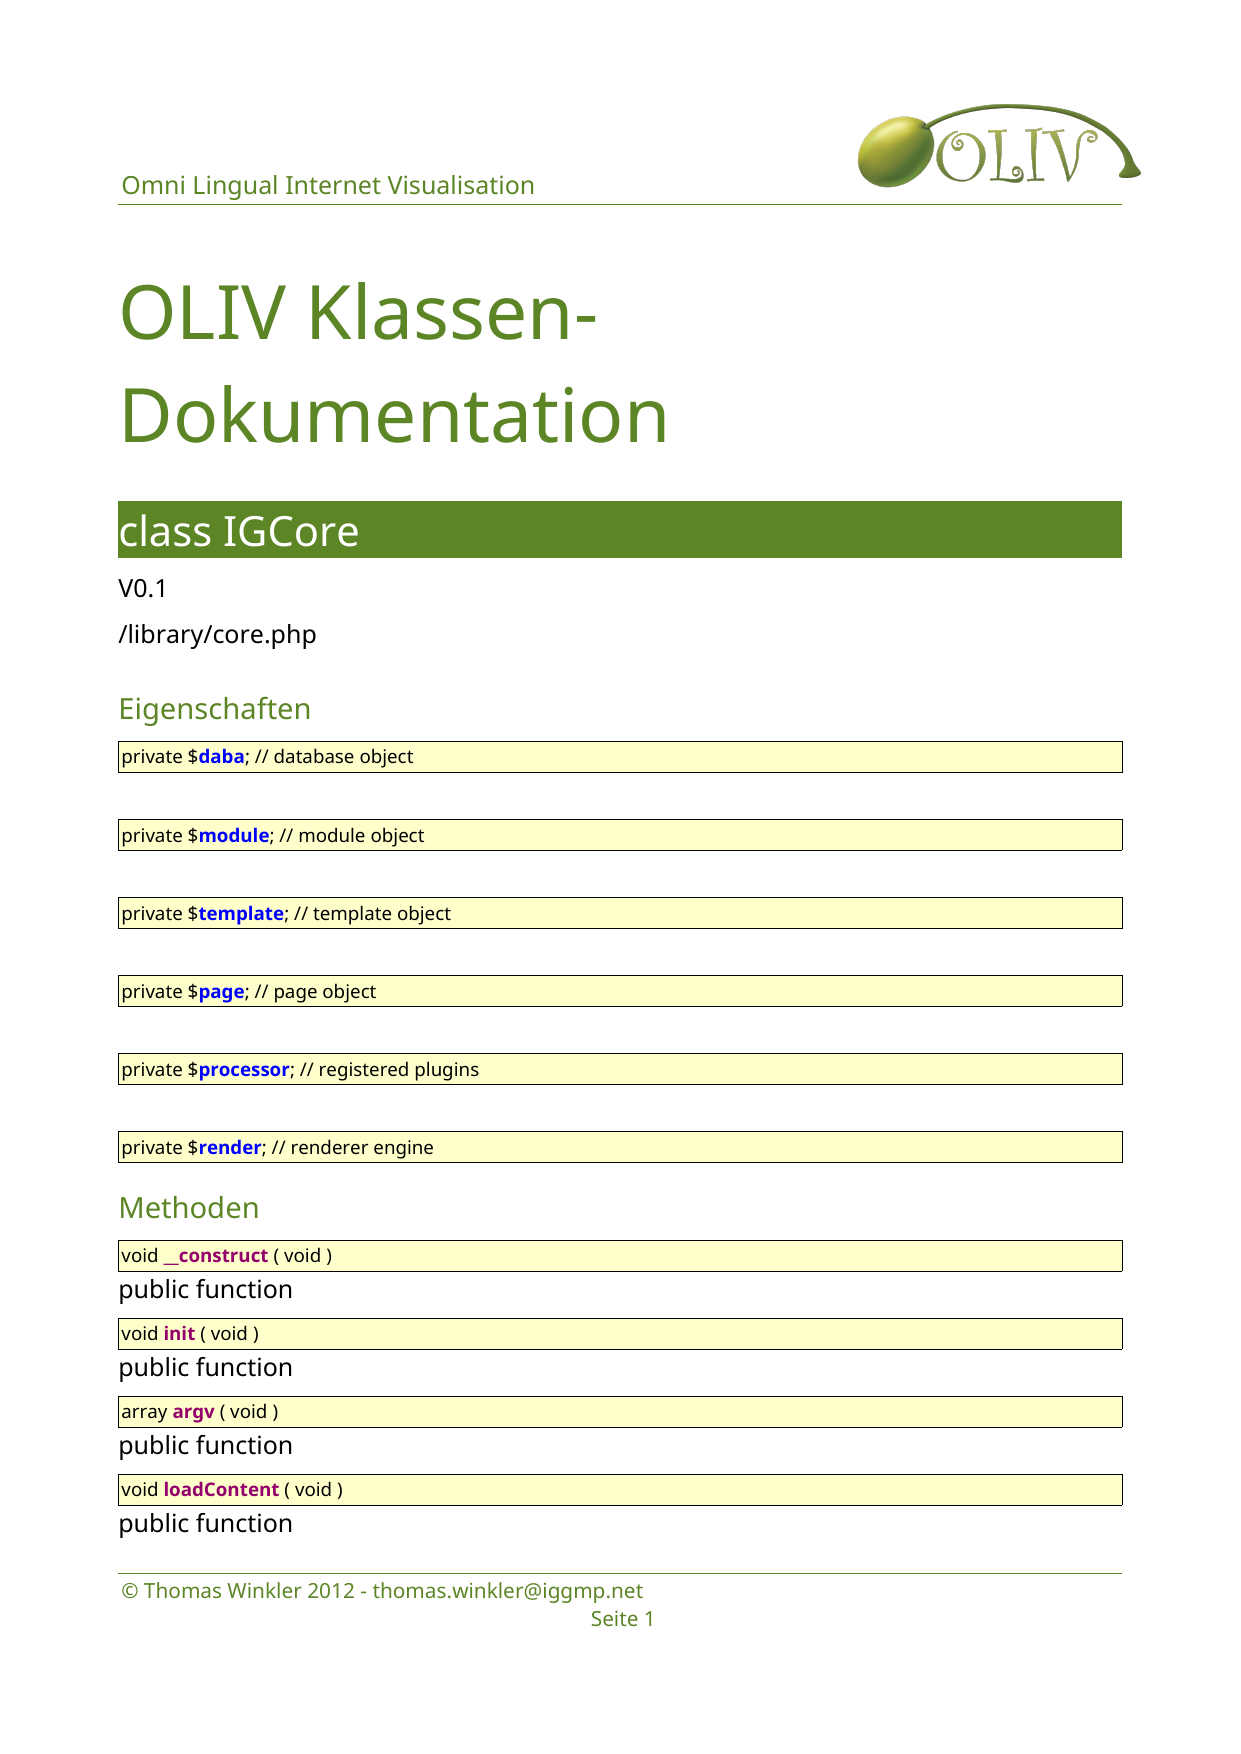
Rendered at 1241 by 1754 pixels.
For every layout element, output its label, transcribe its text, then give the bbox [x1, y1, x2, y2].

text private $render; // renderer engine [119, 1132, 1122, 1162]
text public function [118, 1428, 1122, 1461]
text V0.1 [118, 571, 1122, 605]
subtitle class IGCore [118, 501, 1122, 558]
text array argv ( void ) [119, 1397, 1122, 1427]
text public function [118, 1506, 1122, 1539]
text private $processor; // registered plugins [119, 1054, 1122, 1084]
text private $module; // module object [119, 820, 1122, 850]
text public function [118, 1350, 1122, 1383]
picture [856, 100, 1144, 189]
text private $daba; // database object [119, 742, 1122, 772]
text void __construct ( void ) [119, 1241, 1122, 1271]
text private $template; // template object [119, 898, 1122, 928]
text private $page; // page object [119, 976, 1122, 1006]
subtitle Eigenschaften [118, 689, 1122, 728]
subtitle OLIV Klassen-Dokumentation [118, 259, 1122, 464]
text void init ( void ) [119, 1319, 1122, 1349]
text /library/core.php [118, 617, 1122, 651]
text void loadContent ( void ) [119, 1475, 1122, 1505]
text public function [118, 1272, 1122, 1305]
subtitle Methoden [118, 1187, 1122, 1227]
